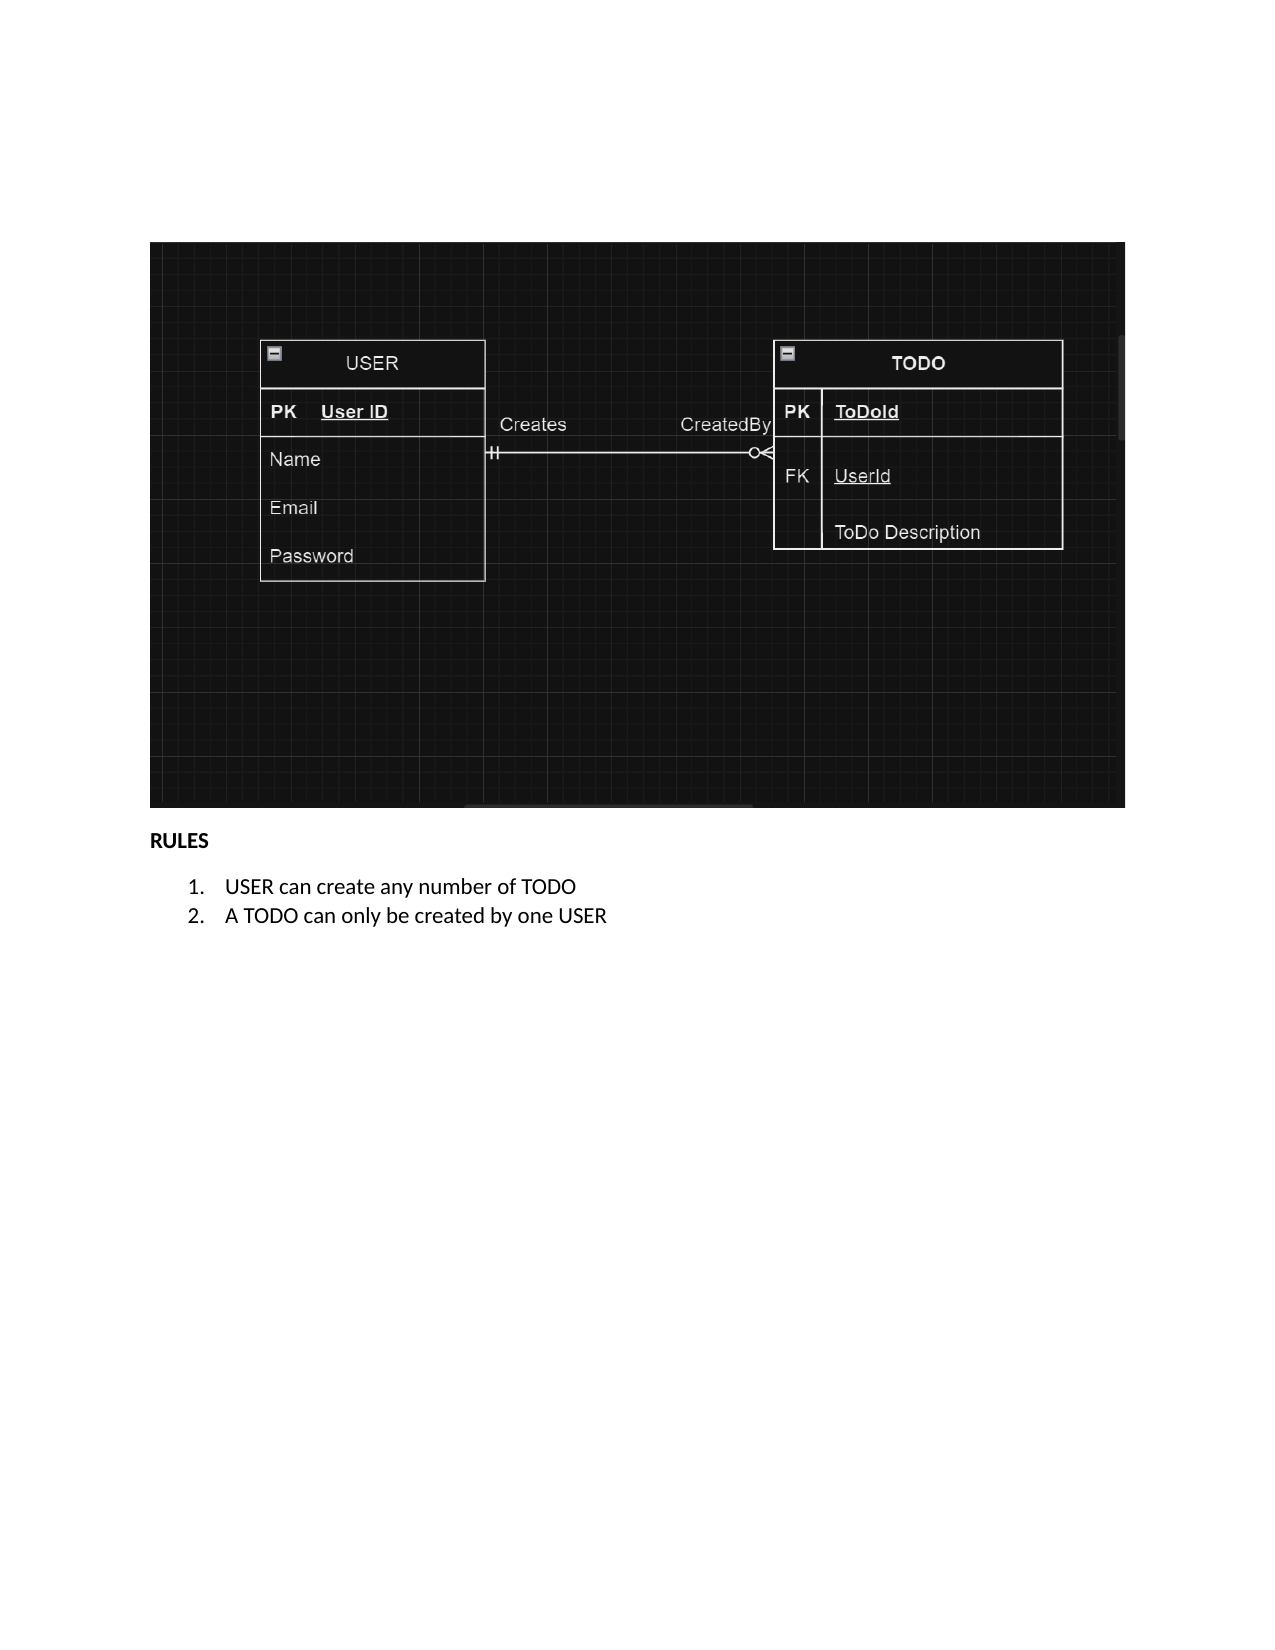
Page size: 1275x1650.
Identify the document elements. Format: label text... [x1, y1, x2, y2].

list A TODO can only be created by one USER [187, 901, 1125, 929]
text RULES [150, 826, 1125, 854]
list USER can create any number of TODO [187, 872, 1125, 900]
